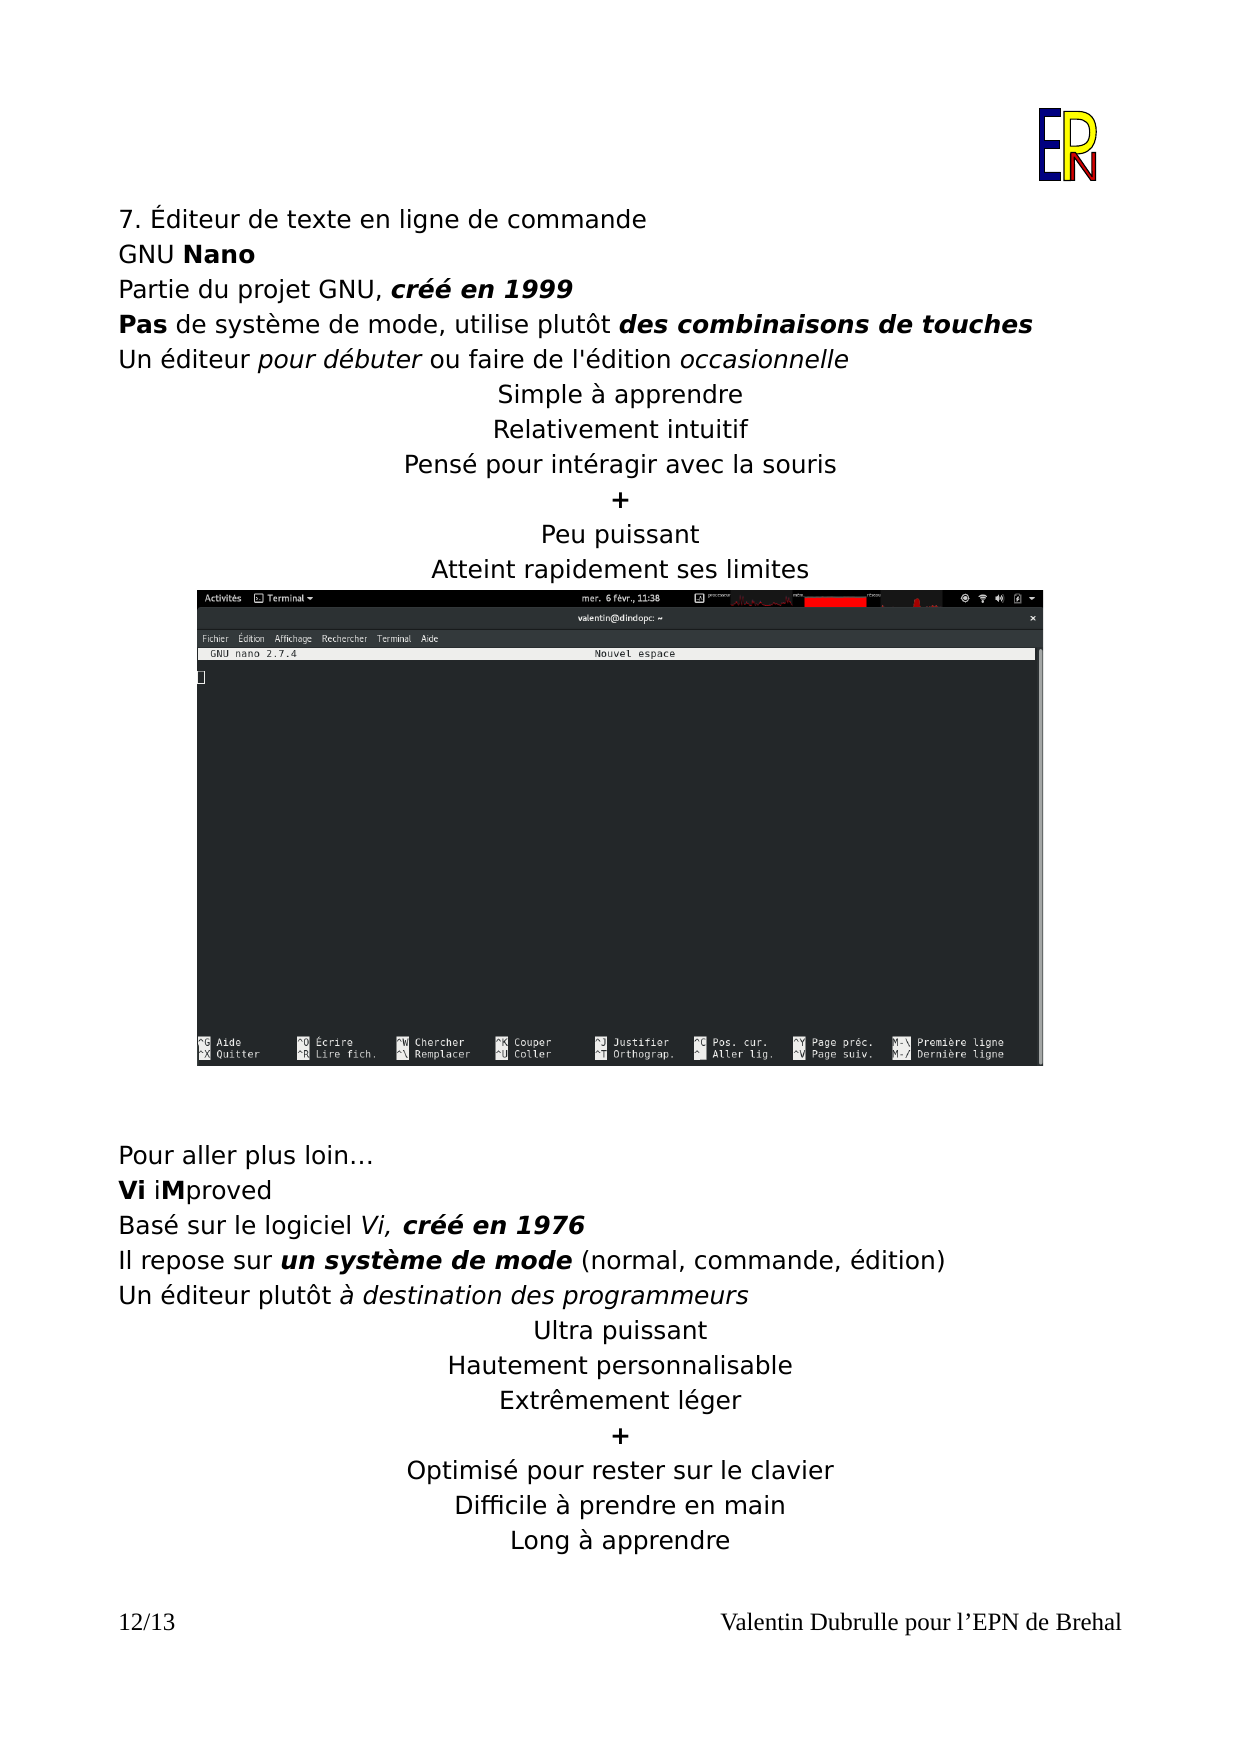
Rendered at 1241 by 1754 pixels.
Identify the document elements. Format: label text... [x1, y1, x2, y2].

text + [118, 1422, 1122, 1451]
text Hautement personnalisable [118, 1352, 1122, 1381]
text Partie du projet GNU, créé en 1999 [118, 275, 1122, 304]
text + [118, 485, 1122, 514]
text GNU Nano [118, 240, 1122, 269]
text Peu puissant [118, 520, 1122, 549]
text Basé sur le logiciel Vi, créé en 1976 [118, 1212, 1122, 1241]
text Simple à apprendre [118, 380, 1122, 409]
text Pour aller plus loin… [118, 1142, 1122, 1171]
text Difficile à prendre en main [118, 1492, 1122, 1521]
text Un éditeur plutôt à destination des programmeurs [118, 1282, 1122, 1311]
text Il repose sur un système de mode (normal, commande, édition) [118, 1247, 1122, 1276]
text Ultra puissant [118, 1317, 1122, 1346]
text Pas de système de mode, utilise plutôt des combinaisons de touches [118, 310, 1122, 339]
text Extrêmement léger [118, 1387, 1122, 1416]
text Relativement intuitif [118, 415, 1122, 444]
text Pensé pour intéragir avec la souris [118, 450, 1122, 479]
text Vi iMproved [118, 1177, 1122, 1206]
text 7. Éditeur de texte en ligne de commande [118, 205, 1122, 234]
picture [197, 590, 1044, 1066]
text Atteint rapidement ses limites [118, 555, 1122, 584]
text Long à apprendre [118, 1527, 1122, 1556]
text Un éditeur pour débuter ou faire de l'édition occasionnelle [118, 345, 1122, 374]
text Optimisé pour rester sur le clavier [118, 1457, 1122, 1486]
